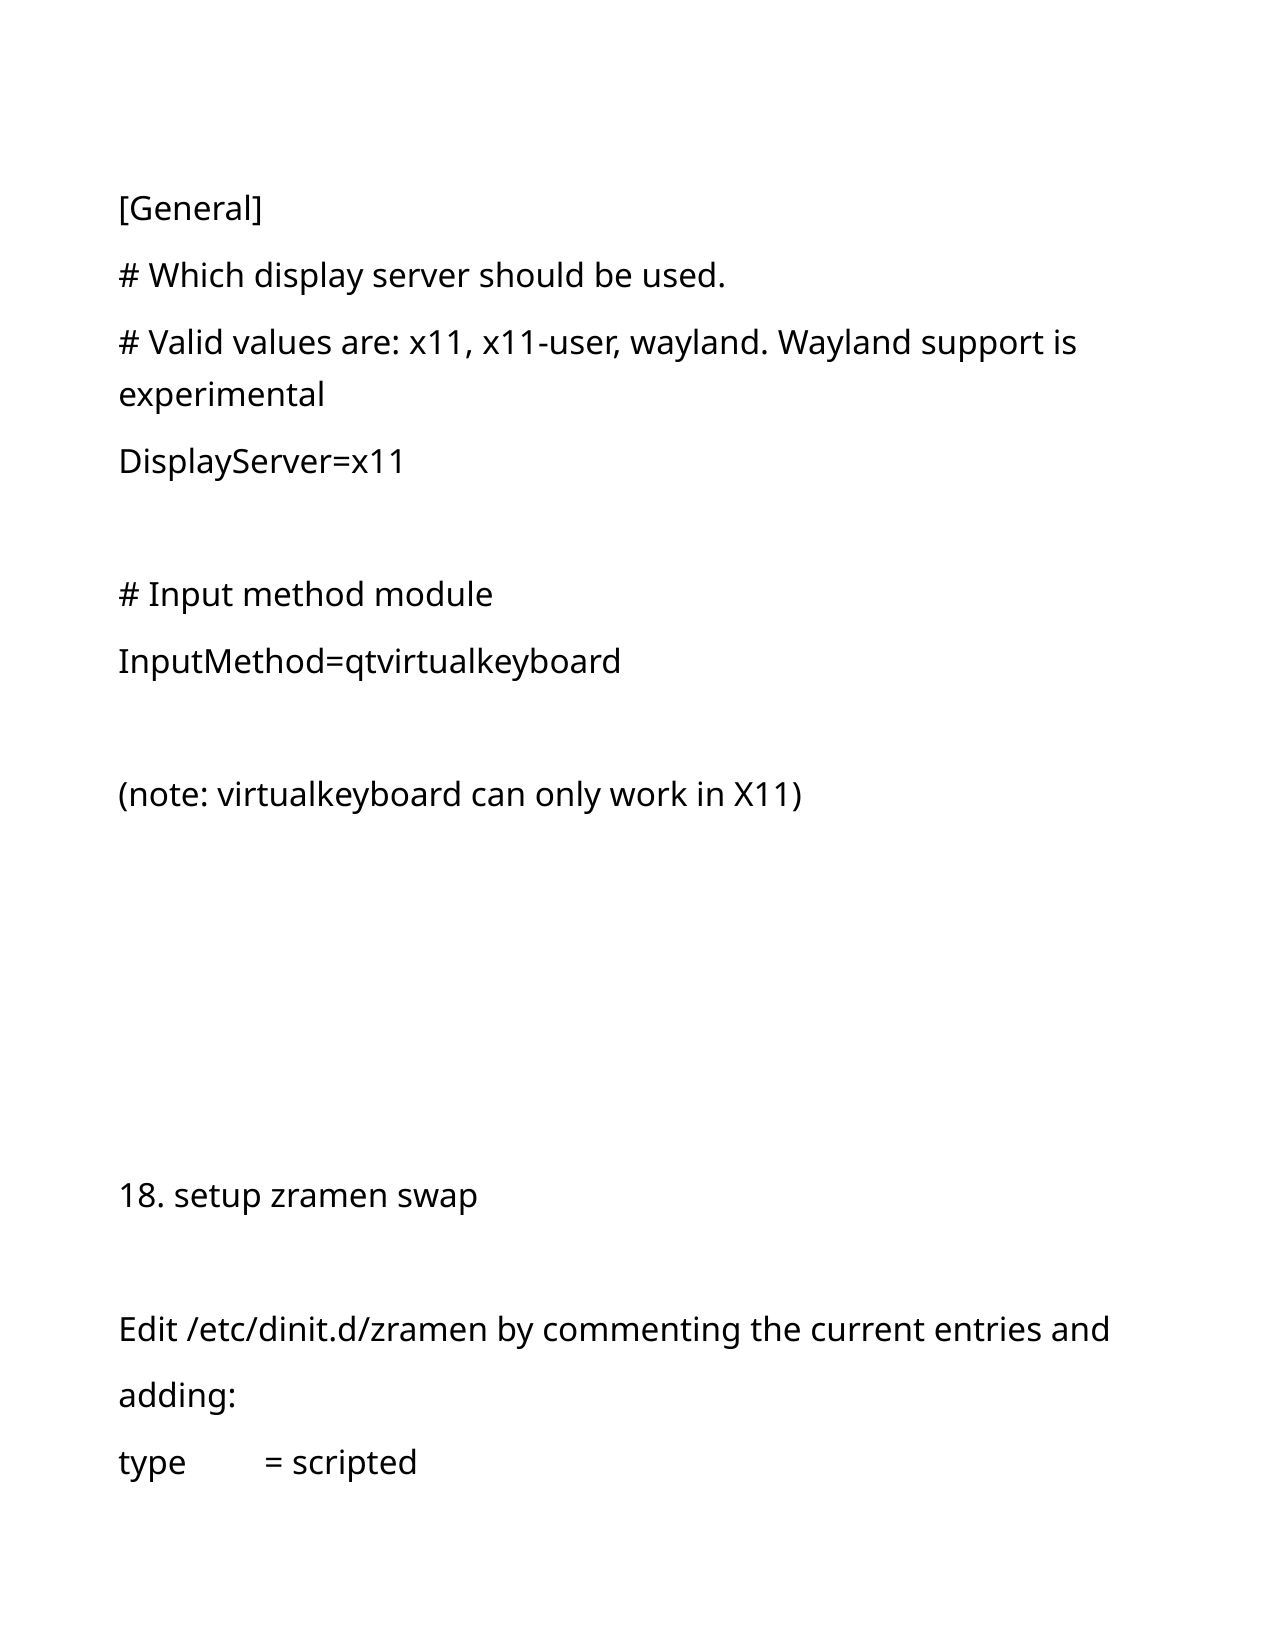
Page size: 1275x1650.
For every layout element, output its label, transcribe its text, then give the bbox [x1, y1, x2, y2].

text Edit /etc/dinit.d/zramen by commenting the current entries and [118, 1305, 1157, 1351]
text [General] [118, 185, 1157, 230]
text # Valid values are: x11, x11-user, wayland. Wayland support is experimental [118, 318, 1157, 416]
text # Input method module [118, 571, 1157, 616]
text InputMethod=qtvirtualkeyboard [118, 638, 1157, 683]
text (note: virtualkeyboard can only work in X11) [118, 771, 1157, 817]
text # Which display server should be used. [118, 252, 1157, 297]
text type = scripted [118, 1439, 1157, 1484]
text 18. setup zramen swap [118, 1172, 1157, 1217]
text DisplayServer=x11 [118, 437, 1157, 483]
text adding: [118, 1372, 1157, 1418]
